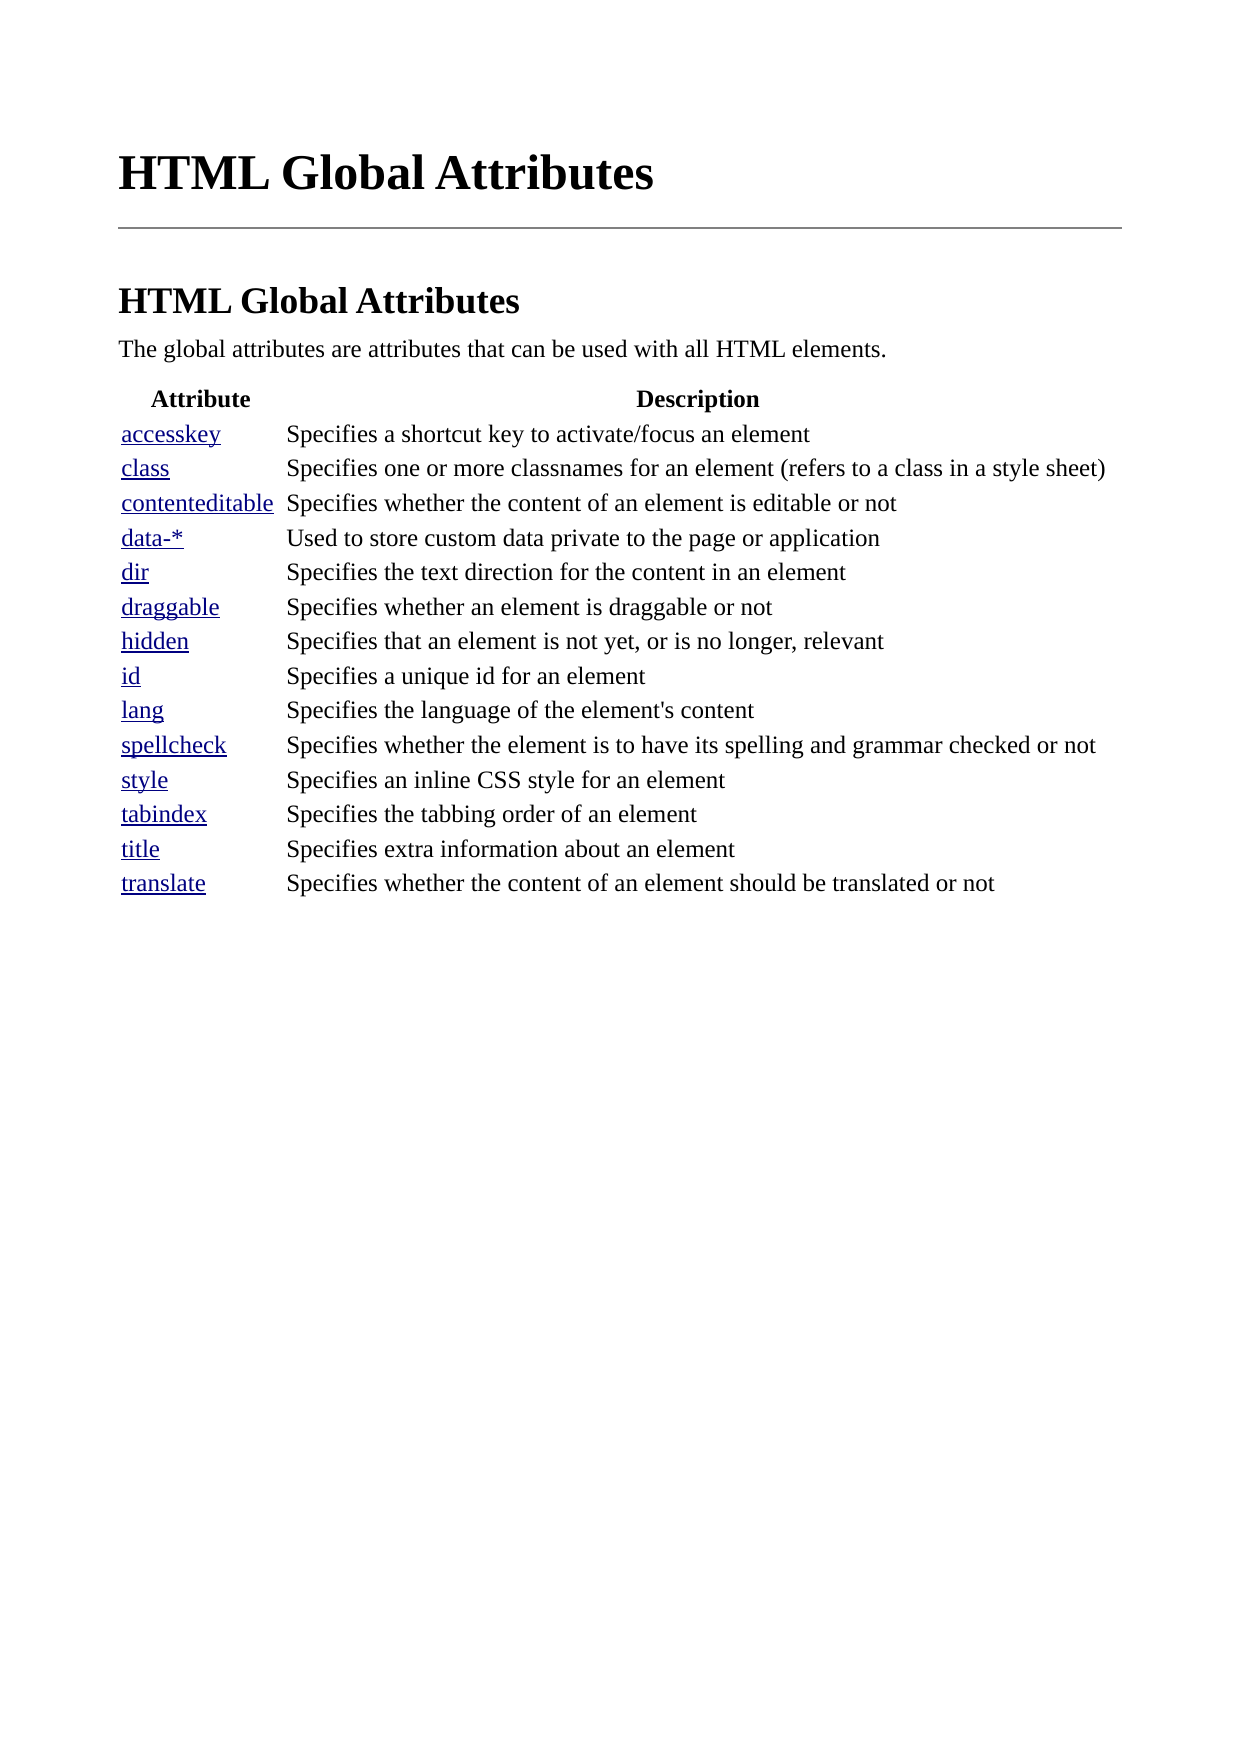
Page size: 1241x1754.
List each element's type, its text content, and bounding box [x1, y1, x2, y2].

table_cell id [118, 658, 283, 693]
subtitle HTML Global Attributes [118, 143, 1122, 201]
table_cell Specifies whether an element is draggable or not [283, 589, 1113, 623]
text The global attributes are attributes that can be used with all HTML elements. [118, 334, 1122, 363]
table_cell Specifies a shortcut key to activate/focus an element [283, 416, 1113, 451]
table_header Attribute [118, 381, 283, 416]
table_cell data-* [118, 520, 283, 554]
table_cell style [118, 762, 283, 796]
table_cell Specifies extra information about an element [283, 831, 1113, 866]
table_cell Specifies that an element is not yet, or is no longer, relevant [283, 624, 1113, 658]
table_cell Specifies the language of the element's content [283, 693, 1113, 727]
table_cell Specifies the tabbing order of an element [283, 796, 1113, 831]
table_cell Specifies an inline CSS style for an element [283, 762, 1113, 796]
table_cell accesskey [118, 416, 283, 451]
table_cell translate [118, 866, 283, 900]
table_cell Used to store custom data private to the page or application [283, 520, 1113, 554]
table_cell spellcheck [118, 727, 283, 762]
table_cell title [118, 831, 283, 866]
subtitle HTML Global Attributes [118, 278, 1122, 321]
table_cell Specifies one or more classnames for an element (refers to a class in a style sheet) [283, 451, 1113, 485]
table_cell Specifies the text direction for the content in an element [283, 554, 1113, 589]
table_cell Specifies whether the content of an element is editable or not [283, 485, 1113, 520]
table_header Description [283, 381, 1113, 416]
table_cell contenteditable [118, 485, 283, 520]
table_cell class [118, 451, 283, 485]
table_cell lang [118, 693, 283, 727]
table_cell Specifies whether the content of an element should be translated or not [283, 866, 1113, 900]
table_cell tabindex [118, 796, 283, 831]
table_cell draggable [118, 589, 283, 623]
table_cell hidden [118, 624, 283, 658]
table_cell Specifies a unique id for an element [283, 658, 1113, 693]
table_cell Specifies whether the element is to have its spelling and grammar checked or not [283, 727, 1113, 762]
table_cell dir [118, 554, 283, 589]
